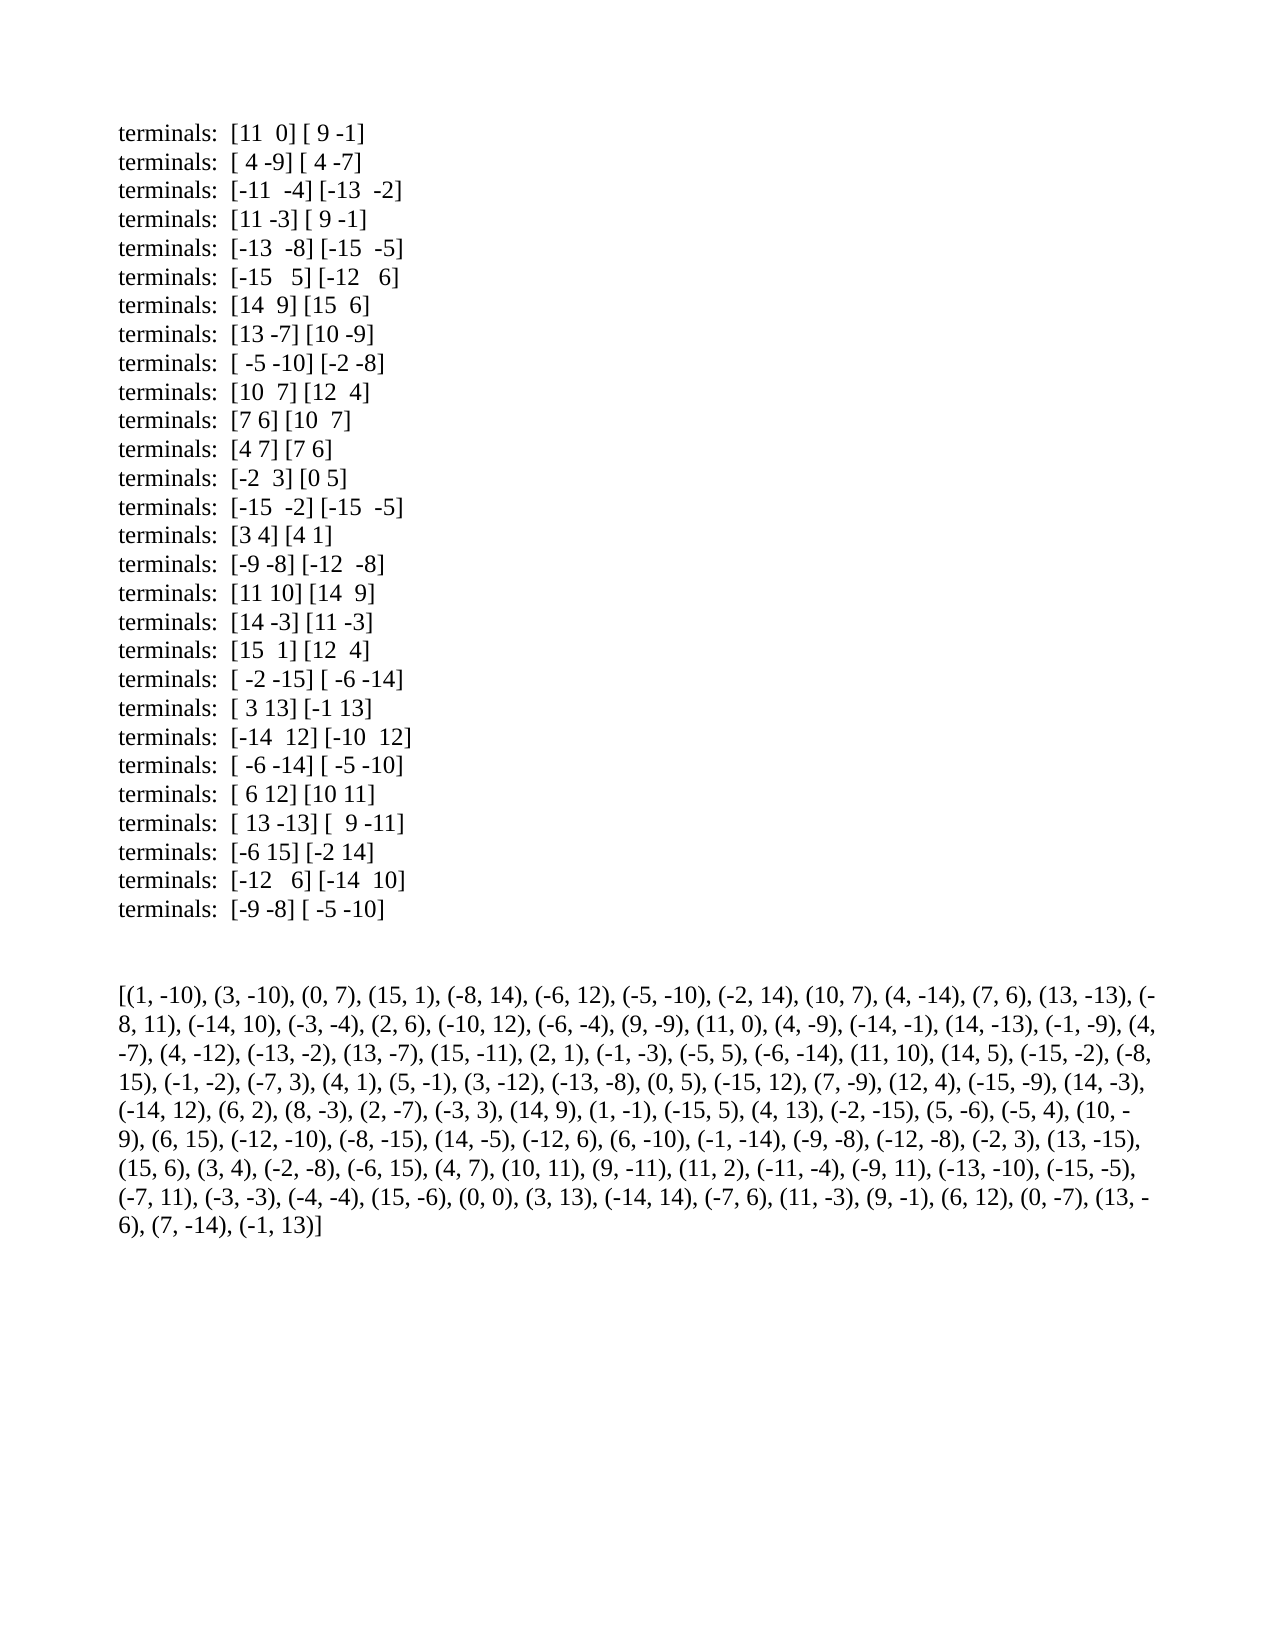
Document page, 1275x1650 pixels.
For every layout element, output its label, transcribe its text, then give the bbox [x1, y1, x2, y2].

text terminals: [ 3 13] [-1 13] [118, 693, 1157, 722]
text terminals: [ 6 12] [10 11] [118, 779, 1157, 808]
text terminals: [11 -3] [ 9 -1] [118, 204, 1157, 233]
text terminals: [7 6] [10 7] [118, 406, 1157, 434]
text terminals: [-12 6] [-14 10] [118, 866, 1157, 894]
text terminals: [-15 5] [-12 6] [118, 262, 1157, 291]
text terminals: [3 4] [4 1] [118, 521, 1157, 549]
text terminals: [11 0] [ 9 -1] [118, 118, 1157, 147]
text terminals: [-6 15] [-2 14] [118, 837, 1157, 866]
text terminals: [ 13 -13] [ 9 -11] [118, 808, 1157, 837]
text terminals: [14 9] [15 6] [118, 291, 1157, 319]
text [(1, -10), (3, -10), (0, 7), (15, 1), (-8, 14), (-6, 12), (-5, -10), (-2, 14), (10, 7), (4, -14), (7, 6), (13, -13), (-8, 11), (-14, 10), (-3, -4), (2, 6), (-10, 12), (-6, -4), (9, -9), (11, 0), (4, -9), (-14, -1), (14, -13), (-1, -9), (4, -7), (4, -12), (-13, -2), (13, -7), (15, -11), (2, 1), (-1, -3), (-5, 5), (-6, -14), (11, 10), (14, 5), (-15, -2), (-8, 15), (-1, -2), (-7, 3), (4, 1), (5, -1), (3, -12), (-13, -8), (0, 5), (-15, 12), (7, -9), (12, 4), (-15, -9), (14, -3), (-14, 12), (6, 2), (8, -3), (2, -7), (-3, 3), (14, 9), (1, -1), (-15, 5), (4, 13), (-2, -15), (5, -6), (-5, 4), (10, -9), (6, 15), (-12, -10), (-8, -15), (14, -5), (-12, 6), (6, -10), (-1, -14), (-9, -8), (-12, -8), (-2, 3), (13, -15), (15, 6), (3, 4), (-2, -8), (-6, 15), (4, 7), (10, 11), (9, -11), (11, 2), (-11, -4), (-9, 11), (-13, -10), (-15, -5), (-7, 11), (-3, -3), (-4, -4), (15, -6), (0, 0), (3, 13), (-14, 14), (-7, 6), (11, -3), (9, -1), (6, 12), (0, -7), (13, -6), (7, -14), (-1, 13)] [118, 981, 1157, 1239]
text terminals: [-9 -8] [ -5 -10] [118, 894, 1157, 923]
text terminals: [4 7] [7 6] [118, 434, 1157, 463]
text terminals: [ -5 -10] [-2 -8] [118, 348, 1157, 377]
text terminals: [-11 -4] [-13 -2] [118, 176, 1157, 204]
text terminals: [ 4 -9] [ 4 -7] [118, 147, 1157, 176]
text terminals: [-13 -8] [-15 -5] [118, 233, 1157, 262]
text terminals: [13 -7] [10 -9] [118, 319, 1157, 348]
text terminals: [-15 -2] [-15 -5] [118, 492, 1157, 521]
text terminals: [14 -3] [11 -3] [118, 607, 1157, 636]
text terminals: [15 1] [12 4] [118, 636, 1157, 664]
text terminals: [-2 3] [0 5] [118, 463, 1157, 492]
text terminals: [10 7] [12 4] [118, 377, 1157, 406]
text terminals: [-14 12] [-10 12] [118, 722, 1157, 751]
text terminals: [ -6 -14] [ -5 -10] [118, 751, 1157, 779]
text terminals: [-9 -8] [-12 -8] [118, 549, 1157, 578]
text terminals: [ -2 -15] [ -6 -14] [118, 664, 1157, 693]
text terminals: [11 10] [14 9] [118, 578, 1157, 607]
